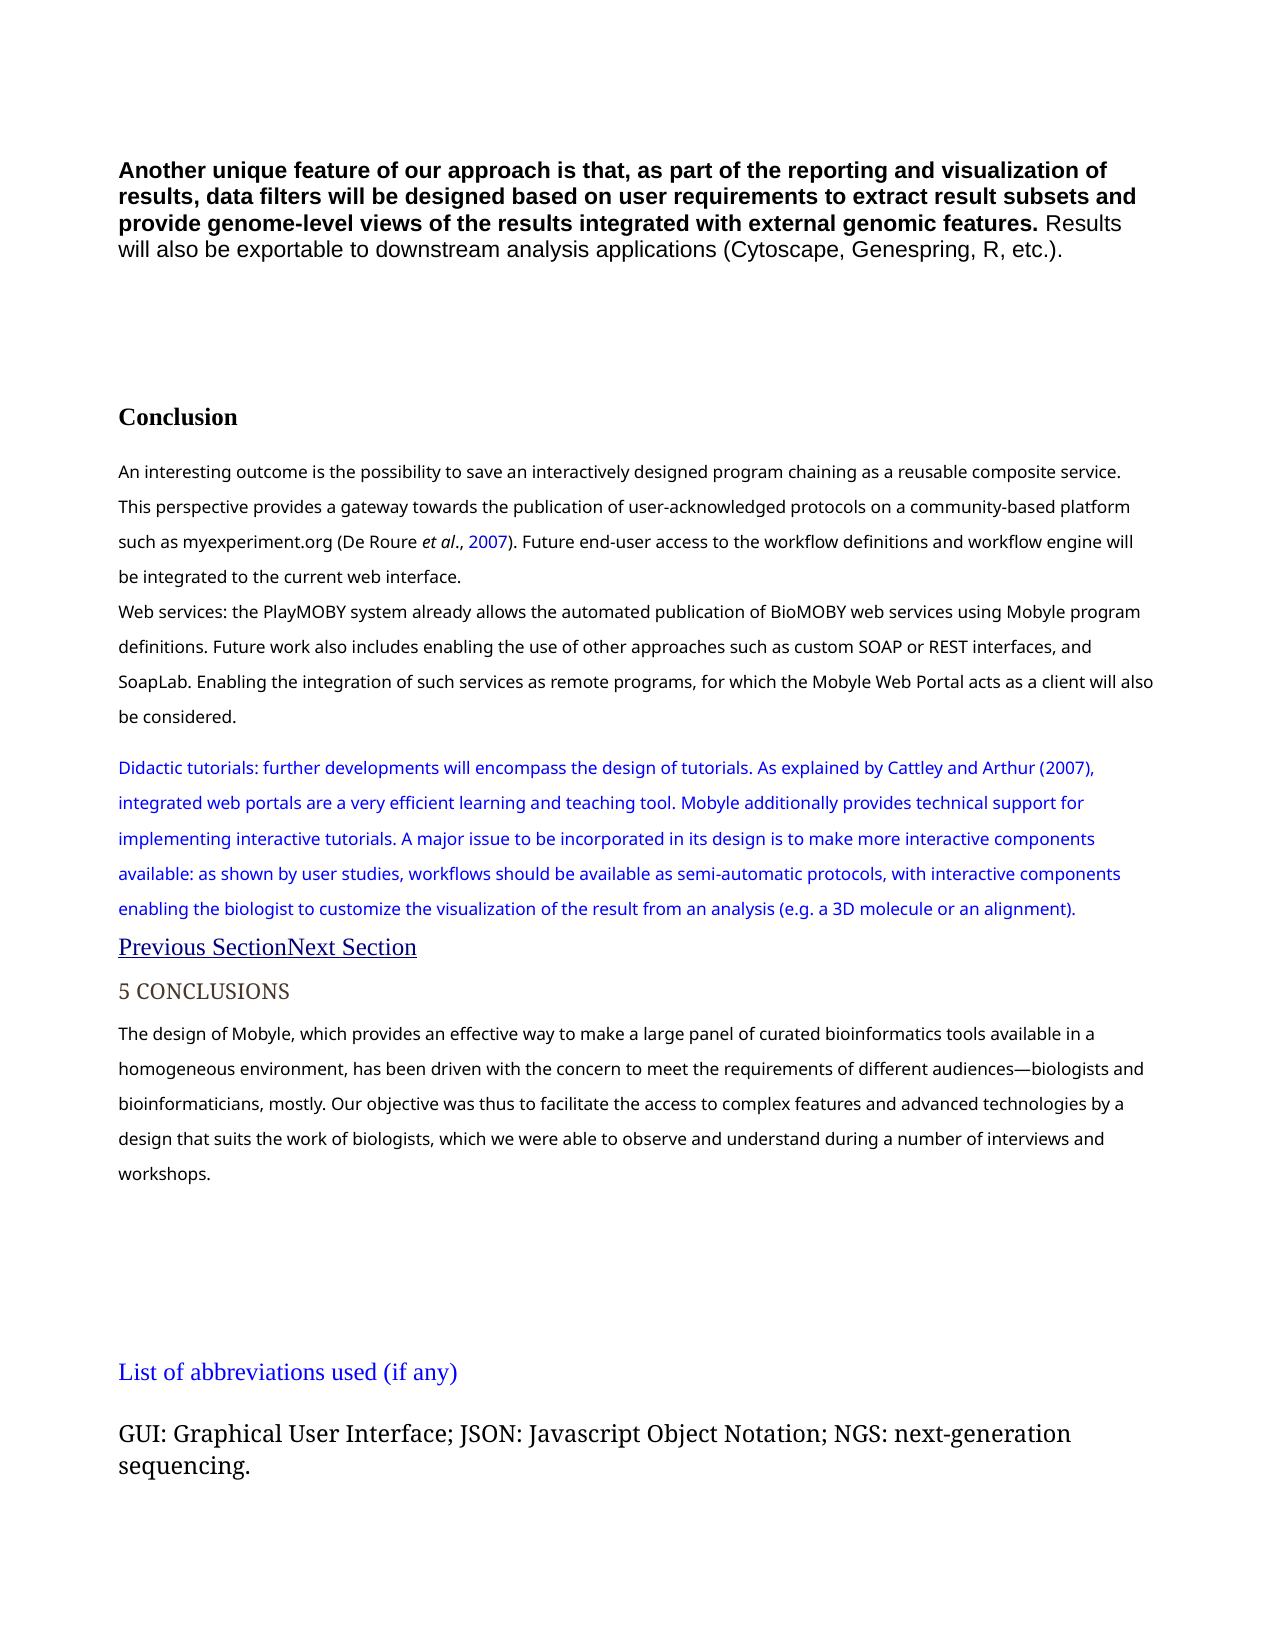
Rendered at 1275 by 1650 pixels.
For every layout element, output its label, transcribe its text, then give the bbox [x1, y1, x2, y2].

text The design of Mobyle, which provides an effective way to make a large panel of curated bioinformatics tools available in a homogeneous environment, has been driven with the concern to meet the requirements of different audiences—biologists and bioinformaticians, mostly. Our objective was thus to facilitate the access to complex features and advanced technologies by a design that suits the work of biologists, which we were able to observe and understand during a number of interviews and workshops. [118, 1022, 1157, 1186]
text GUI: Graphical User Interface; JSON: Javascript Object Notation; NGS: next-generation sequencing. [118, 1417, 1157, 1481]
text An interesting outcome is the possibility to save an interactively designed program chaining as a reusable composite service. This perspective provides a gateway towards the publication of user-acknowledged protocols on a community-based platform such as myexperiment.org (De Roure et al., 2007). Future end-user access to the workflow definitions and workflow engine will be integrated to the current web interface. [118, 460, 1157, 589]
text Previous SectionNext Section [118, 932, 1157, 961]
text List of abbreviations used (if any) [118, 1357, 1157, 1385]
text Conclusion [118, 402, 1157, 431]
text Another unique feature of our approach is that, as part of the reporting and visualization of results, data filters will be designed based on user requirements to extract result subsets and provide genome-level views of the results integrated with external genomic features. Results will also be exportable to downstream analysis applications (Cytoscape, Genespring, R, etc.). [118, 157, 1157, 262]
text Web services: the PlayMOBY system already allows the automated publication of BioMOBY web services using Mobyle program definitions. Future work also includes enabling the use of other approaches such as custom SOAP or REST interfaces, and SoapLab. Enabling the integration of such services as remote programs, for which the Mobyle Web Portal acts as a client will also be considered. [118, 600, 1157, 729]
text Didactic tutorials: further developments will encompass the design of tutorials. As explained by Cattley and Arthur (2007), integrated web portals are a very efficient learning and teaching tool. Mobyle additionally provides technical support for implementing interactive tutorials. A major issue to be incorporated in its design is to make more interactive components available: as shown by user studies, workflows should be available as semi-automatic protocols, with interactive components enabling the biologist to customize the visualization of the result from an analysis (e.g. a 3D molecule or an alignment). [118, 756, 1157, 920]
subtitle 5 CONCLUSIONS [118, 976, 1157, 1006]
